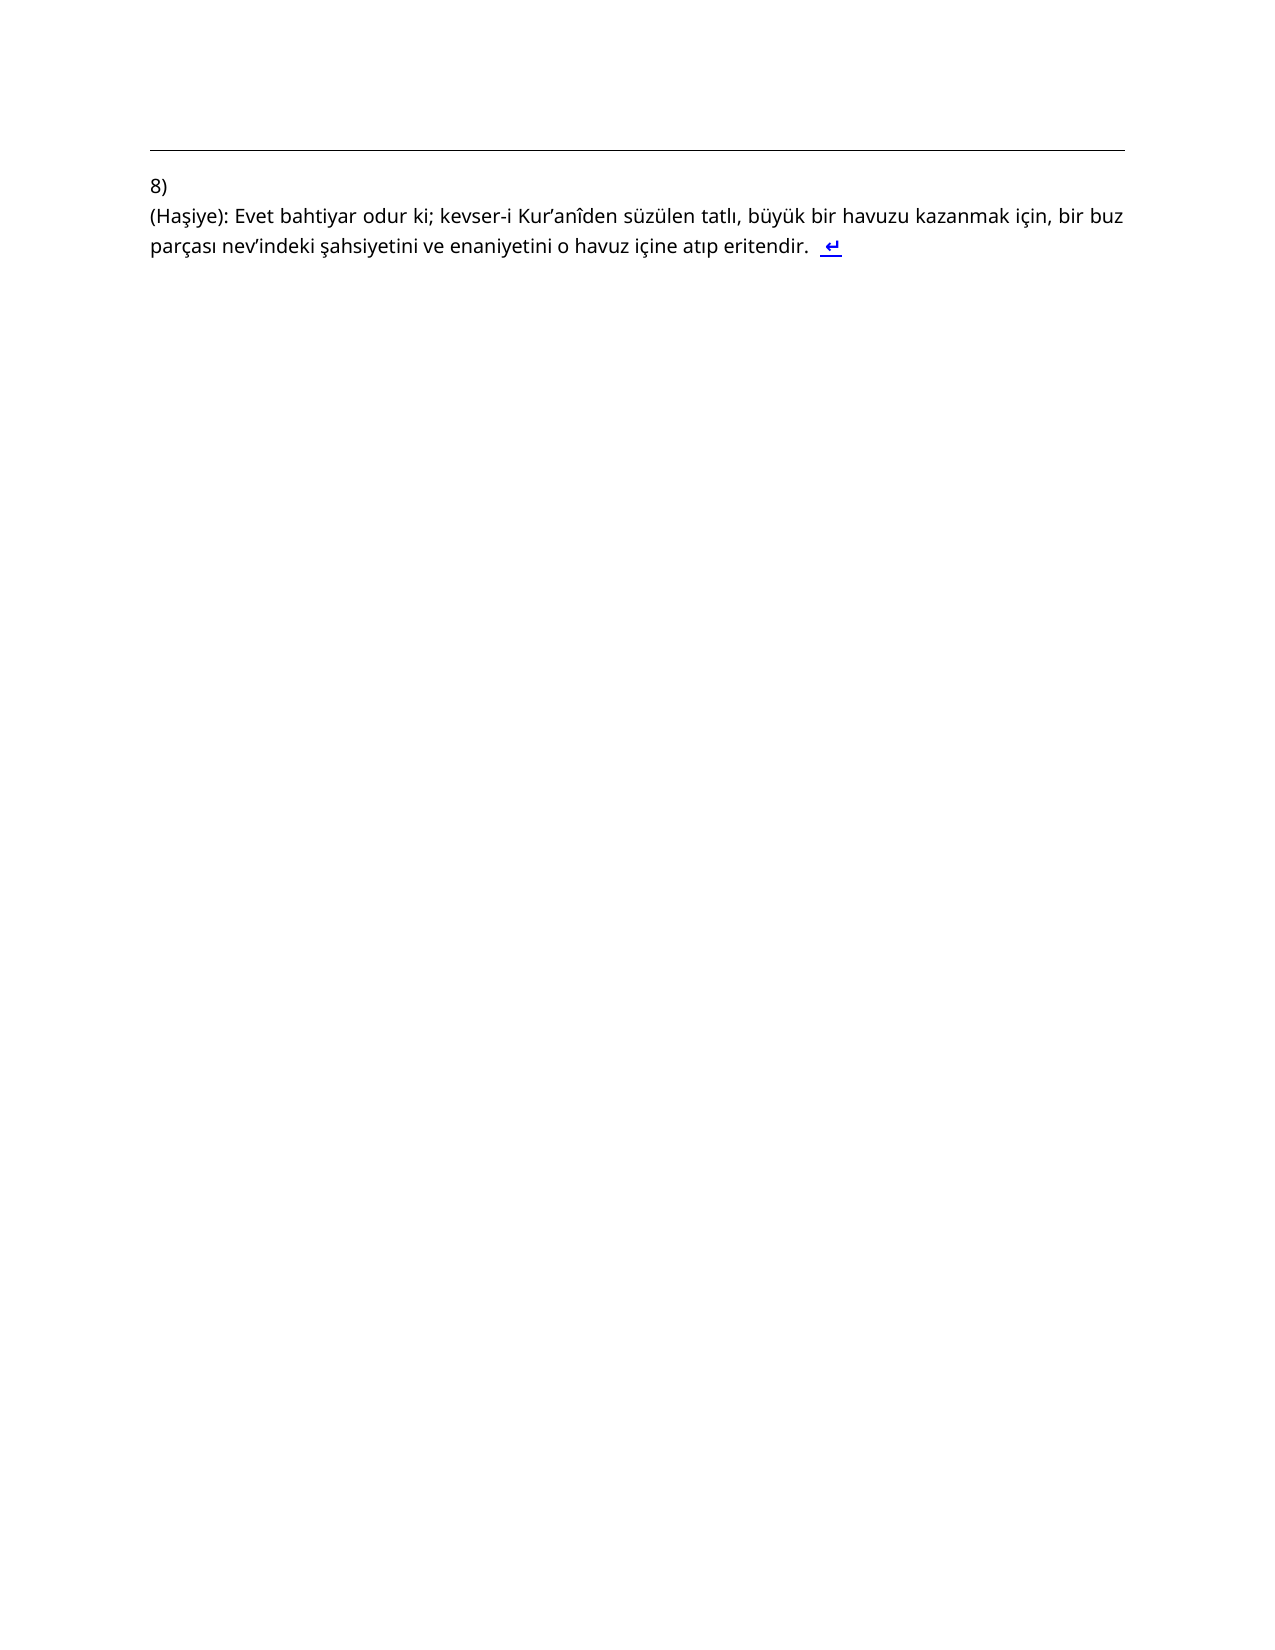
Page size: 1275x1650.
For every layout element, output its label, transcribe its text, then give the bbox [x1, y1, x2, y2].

text (Haşiye): Evet bahtiyar odur ki; kevser-i Kur’anîden süzülen tatlı, büyük bir havuzu kazanmak için, bir buz parçası nev’indeki şahsiyetini ve enaniyetini o havuz içine atıp eritendir. ↵ [150, 199, 1125, 259]
text 8) [150, 151, 1125, 199]
